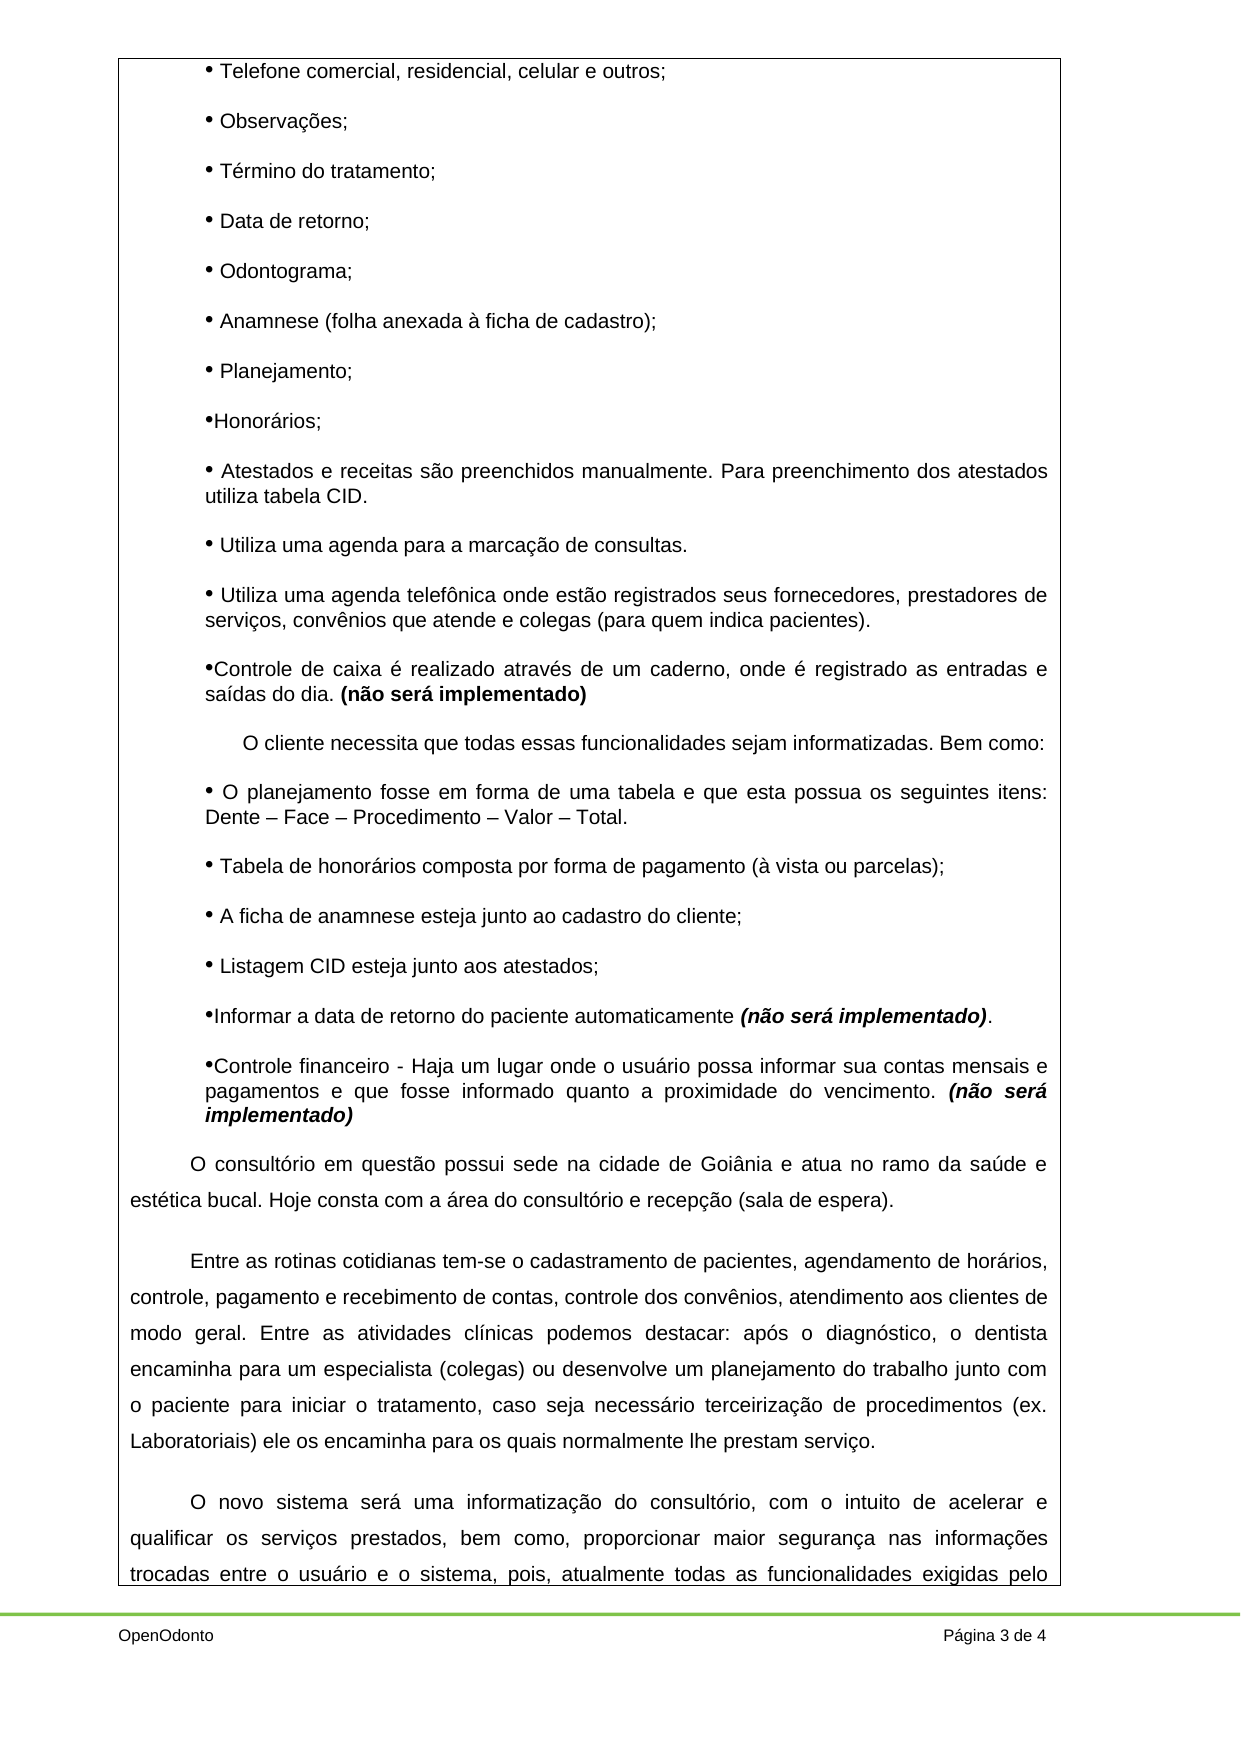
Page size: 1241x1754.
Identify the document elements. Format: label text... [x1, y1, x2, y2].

table_header Endereço/ Bairro/ Cidade/ CEP; Telefone comercial, residencial, celular e outros; Observações; Término do tratamento; Data de retorno; Odontograma; Anamnese (folha anexada à ficha de cadastro); Planejamento; Honorários; Atestados e receitas são preenchidos manualmente. Para preenchimento dos atestados utiliza tabela CID. Utiliza uma agenda para a marcação de consultas. Utiliza uma agenda telefônica onde estão registrados seus fornecedores, prestadores de serviços, convênios que atende e colegas (para quem indica pacientes). Controle de caixa é realizado através de um caderno, onde é registrado as entradas e saídas do dia. (não será implementado) O cliente necessita que todas essas funcionalidades sejam informatizadas. Bem como: O planejamento fosse em forma de uma tabela e que esta possua os seguintes itens: Dente – Face – Procedimento – Valor – Total. Tabela de honorários composta por forma de pagamento (à vista ou parcelas); A ficha de anamnese esteja junto ao cadastro do cliente; Listagem CID esteja junto aos atestados; Informar a data de retorno do paciente automaticamente (não será implementado). Controle financeiro - Haja um lugar onde o usuário possa informar sua contas mensais e pagamentos e que fosse informado quanto a proximidade do vencimento. (não será implementado) O consultório em questão possui sede na cidade de Goiânia e atua no ramo da saúde e estética bucal. Hoje consta com a área do consultório e recepção (sala de espera). Entre as rotinas cotidianas tem-se o cadastramento de pacientes, agendamento de horários, controle, pagamento e recebimento de contas, controle dos convênios, atendimento aos clientes de modo geral. Entre as atividades clínicas podemos destacar: após o diagnóstico, o dentista encaminha para um especialista (colegas) ou desenvolve um planejamento do trabalho junto com o paciente para iniciar o tratamento, caso seja necessário terceirização de procedimentos (ex. Laboratoriais) ele os encaminha para os quais normalmente lhe prestam serviço. O novo sistema será uma informatização do consultório, com o intuito de acelerar e qualificar os serviços prestados, bem como, proporcionar maior segurança nas informações trocadas entre o usuário e o sistema, pois, atualmente todas as funcionalidades exigidas pelo usuário são realizadas manualmente. Objetivo(s): Obter o máximo de informações do negócio do cliente. Entender o negócio do cliente. Entender as necessidades do cliente, as tarefas realizadas atualmente que o mesmo deseja automatizar e outras funcionalidades que deseje que o sistema tenha. Definir os requisitos. Tópicos Abordados: Tarefas realizadas atualmente manualmente. Atual rotina do consultório. Novas funcionalidades. Requisitos levantados. Próxima Reunião – Tópicos a serem abordados: Não foi definido quando será a próxima reunião. As reuniões serão marcadas de acordo com a necessidade do cliente e dos responsáveis pelo projeto. Pendências: Não ficaram pendências para a próxima reunião. [119, 59, 1060, 1585]
